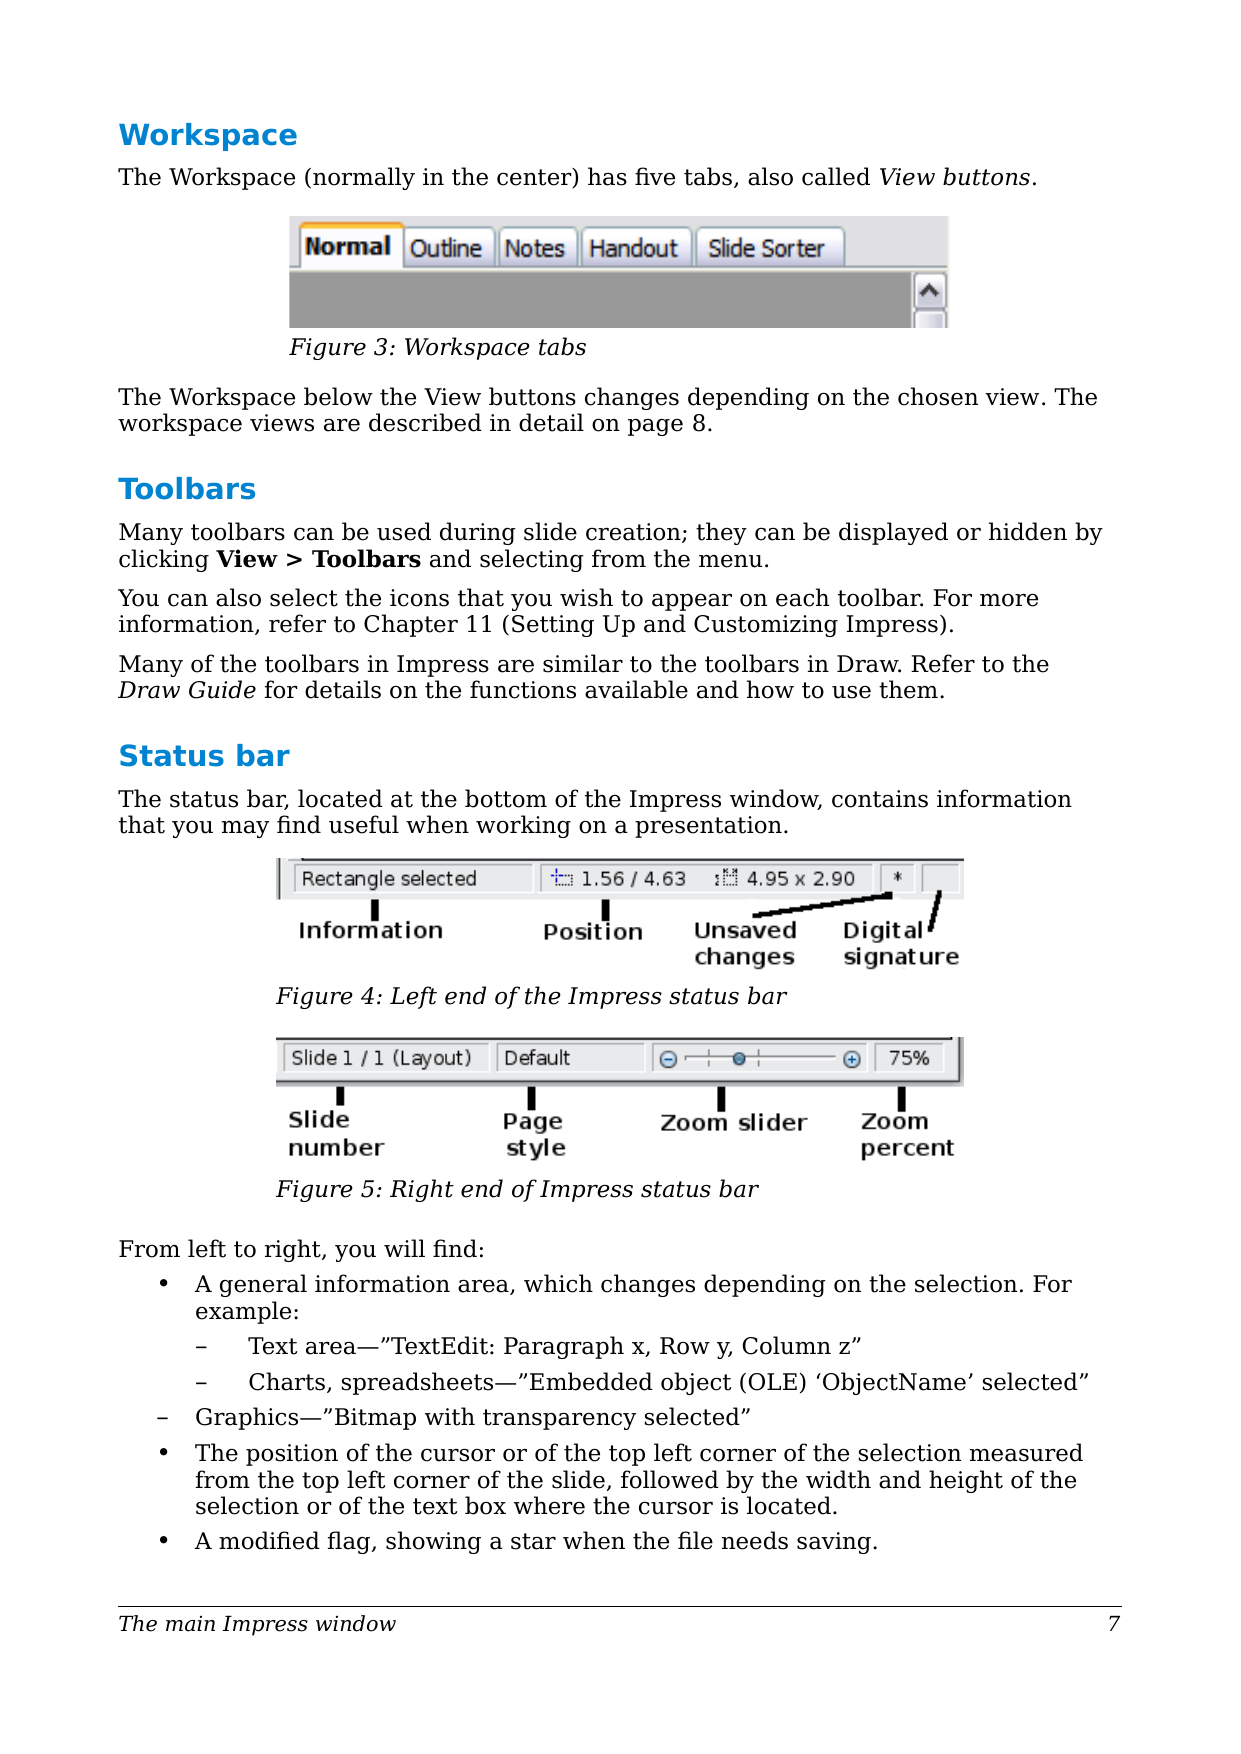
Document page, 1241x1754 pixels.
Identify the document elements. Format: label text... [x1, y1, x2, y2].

text You can also select the icons that you wish to appear on each toolbar. For more information, refer to Chapter 11 (Setting Up and Customizing Impress). [118, 585, 1122, 638]
picture [276, 1037, 964, 1170]
text Many of the toolbars in Impress are similar to the toolbars in Draw. Refer to the Draw Guide for details on the functions available and how to use them. [118, 651, 1122, 704]
list Charts, spreadsheets—”Embedded object (OLE) ‘ObjectName’ selected” [195, 1367, 1122, 1396]
text Figure 5: Right end of Impress status bar [276, 1176, 964, 1203]
picture [276, 858, 964, 977]
list Text area—”TextEdit: Paragraph x, Row y, Column z” [195, 1331, 1122, 1361]
subtitle Workspace [118, 118, 1122, 152]
list The position of the cursor or of the top left corner of the selection measured from the top left corner of the slide, followed by the width and height of the selection or of the text box where the cursor is located. [156, 1438, 1122, 1520]
text Figure 3: Workspace tabs [289, 334, 951, 360]
list From left to right, you will find: [118, 1236, 1122, 1263]
list A modified flag, showing a star when the file needs saving. [156, 1526, 1122, 1556]
picture [289, 216, 952, 328]
list A general information area, which changes depending on the selection. For example: [156, 1269, 1122, 1325]
list Graphics—”Bitmap with transparency selected” [156, 1402, 1122, 1431]
list The status bar, located at the bottom of the Impress window, contains information that you may find useful when working on a presentation. [118, 786, 1122, 839]
subtitle Toolbars [118, 472, 1122, 506]
text Many toolbars can be used during slide creation; they can be displayed or hidden by clicking View > Toolbars and selecting from the menu. [118, 519, 1122, 572]
subtitle Status bar [118, 740, 1122, 774]
text The Workspace (normally in the center) has five tabs, also called View buttons. [118, 164, 1122, 191]
text Figure 4: Left end of the Impress status bar [276, 983, 964, 1010]
text The Workspace below the View buttons changes depending on the chosen view. The workspace views are described in detail on page 8. [118, 384, 1122, 437]
